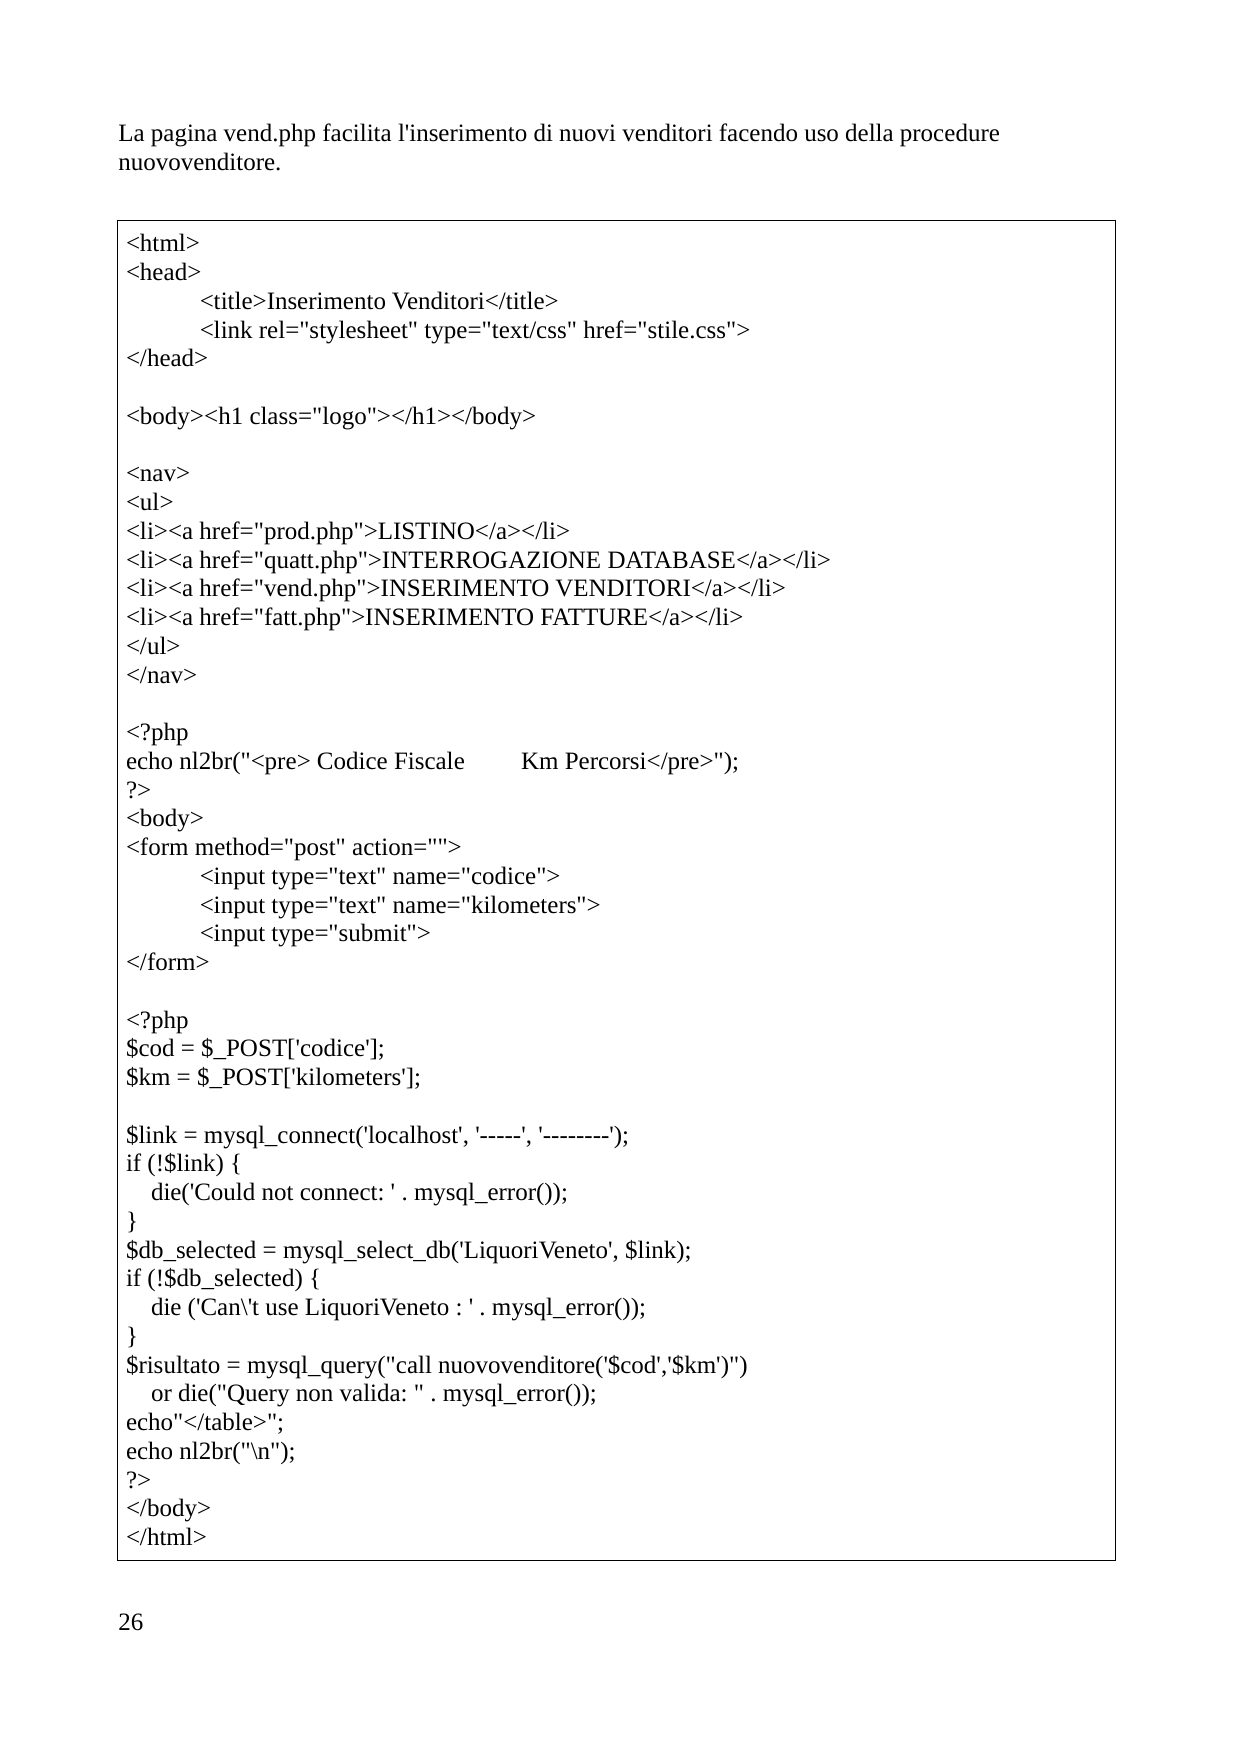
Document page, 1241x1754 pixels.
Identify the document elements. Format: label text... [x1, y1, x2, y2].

text <ul> [126, 487, 1107, 516]
text <link rel="stylesheet" type="text/css" href="stile.css"> [126, 315, 1107, 343]
text if (!$link) { [126, 1148, 1107, 1177]
text $db_selected = mysql_select_db('LiquoriVeneto', $link); [126, 1235, 1107, 1263]
text } [126, 1206, 1107, 1235]
text $km = $_POST['kilometers']; [126, 1062, 1107, 1091]
text } [126, 1321, 1107, 1350]
text <input type="text" name="codice"> [126, 861, 1107, 890]
text <?php [126, 1005, 1107, 1033]
text <title>Inserimento Venditori</title> [126, 286, 1107, 315]
text </ul> [126, 631, 1107, 660]
text <li><a href="fatt.php">INSERIMENTO FATTURE</a></li> [126, 602, 1107, 631]
text $cod = $_POST['codice']; [126, 1033, 1107, 1062]
text </nav> [126, 660, 1107, 688]
text <form method="post" action=""> [126, 832, 1107, 861]
text La pagina vend.php facilita l'inserimento di nuovi venditori facendo uso della procedure nuovovenditore. [118, 118, 1122, 176]
text $link = mysql_connect('localhost', '-----', '--------'); [126, 1120, 1107, 1148]
text </form> [126, 947, 1107, 976]
text <?php [126, 717, 1107, 746]
text <nav> [126, 458, 1107, 487]
text </html> [126, 1522, 1107, 1551]
text <li><a href="vend.php">INSERIMENTO VENDITORI</a></li> [126, 573, 1107, 602]
text <head> [126, 257, 1107, 286]
text ?> [126, 775, 1107, 803]
text if (!$db_selected) { [126, 1263, 1107, 1292]
text <input type="submit"> [126, 918, 1107, 947]
text echo nl2br("<pre> Codice Fiscale Km Percorsi</pre>"); [126, 746, 1107, 775]
text or die("Query non valida: " . mysql_error()); [126, 1378, 1107, 1407]
text </body> [126, 1493, 1107, 1522]
text echo nl2br("\n"); [126, 1436, 1107, 1465]
text <body> [126, 803, 1107, 832]
text <input type="text" name="kilometers"> [126, 890, 1107, 918]
text <li><a href="quatt.php">INTERROGAZIONE DATABASE</a></li> [126, 545, 1107, 573]
text <body><h1 class="logo"></h1></body> [126, 401, 1107, 430]
text <html> [126, 228, 1107, 257]
text ?> [126, 1465, 1107, 1493]
text die('Could not connect: ' . mysql_error()); [126, 1177, 1107, 1206]
text echo"</table>"; [126, 1407, 1107, 1436]
text $risultato = mysql_query("call nuovovenditore('$cod','$km')") [126, 1350, 1107, 1378]
text </head> [126, 343, 1107, 372]
text <li><a href="prod.php">LISTINO</a></li> [126, 516, 1107, 545]
text die ('Can\'t use LiquoriVeneto : ' . mysql_error()); [126, 1292, 1107, 1321]
